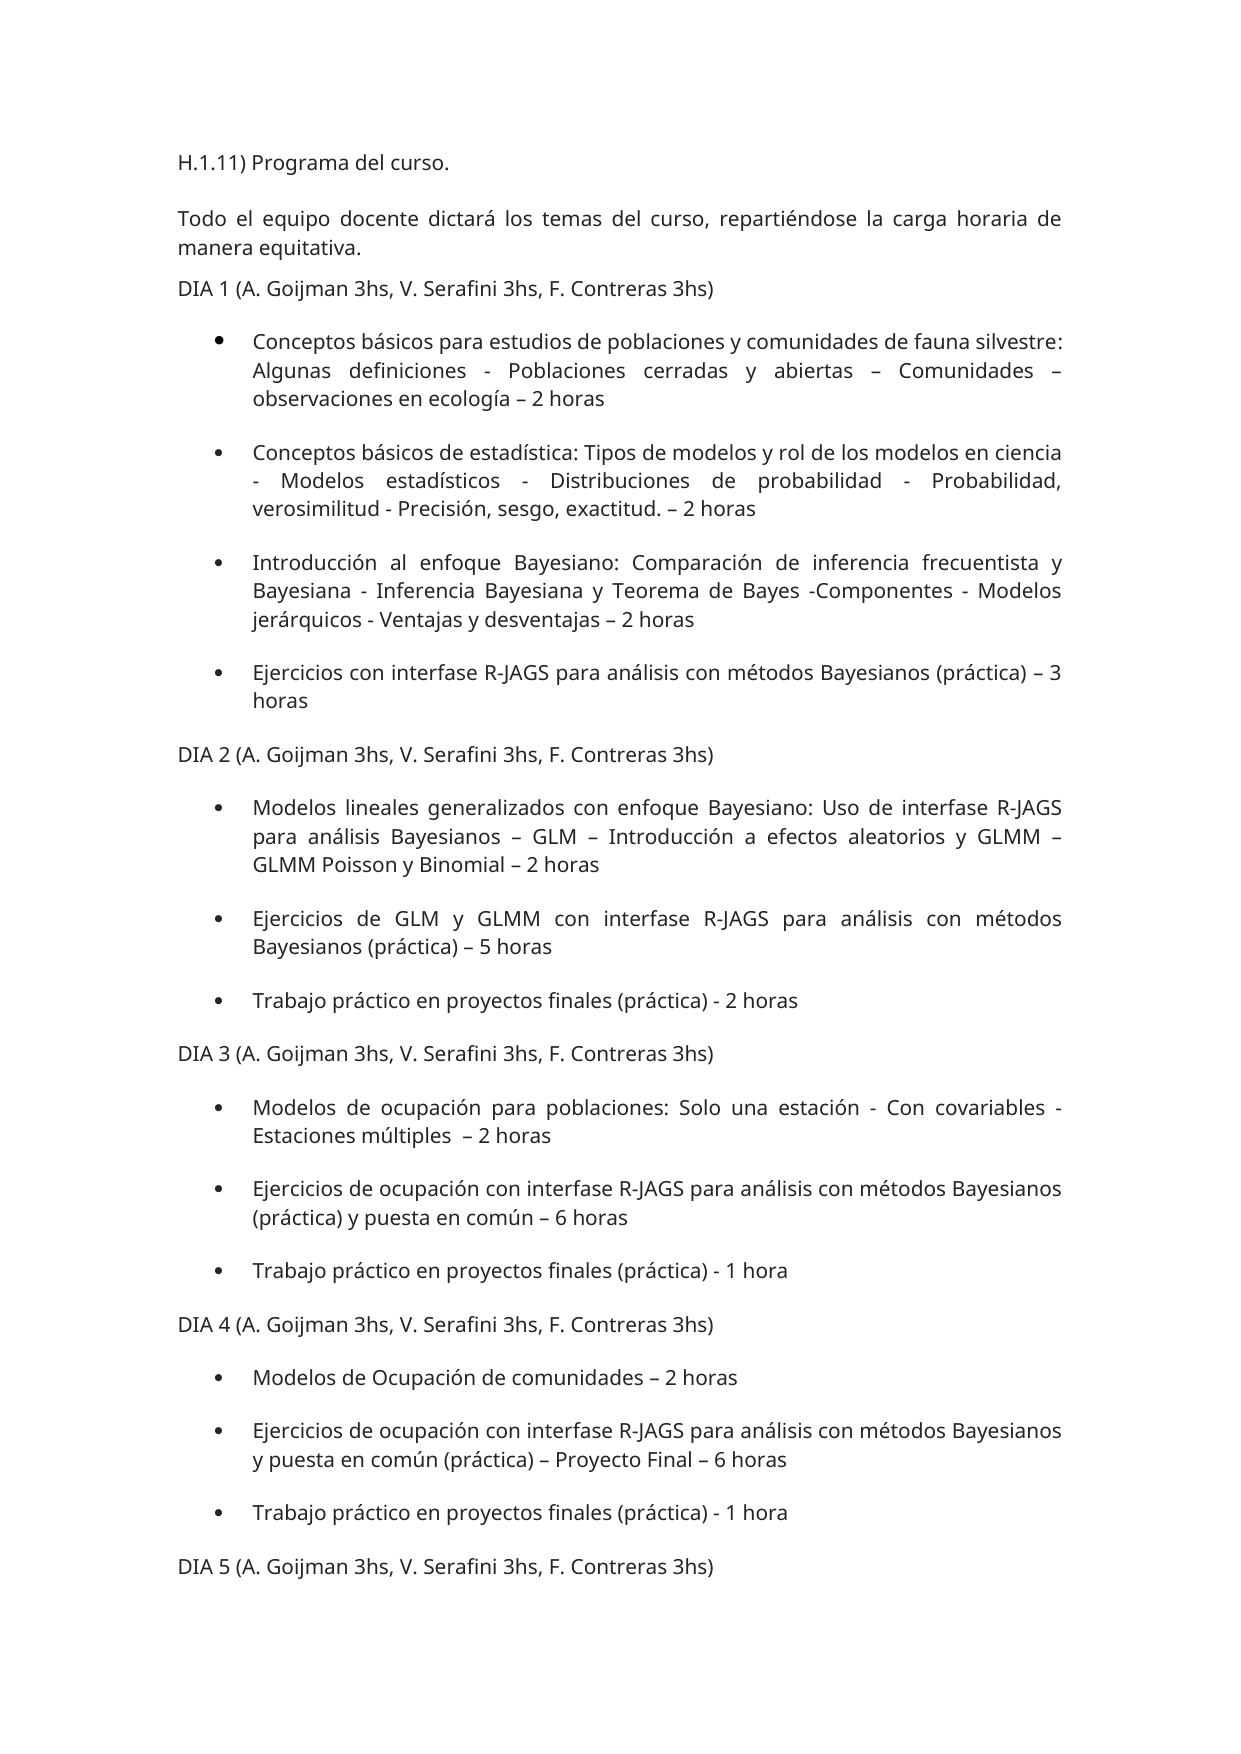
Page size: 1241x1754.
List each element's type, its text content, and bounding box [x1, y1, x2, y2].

list Ejercicios de ocupación con interfase R-JAGS para análisis con métodos Bayesianos y puesta en común (práctica) – Proyecto Final – 6 horas [215, 1417, 1063, 1473]
list Modelos lineales generalizados con enfoque Bayesiano: Uso de interfase R-JAGS para análisis Bayesianos – GLM – Introducción a efectos aleatorios y GLMM – GLMM Poisson y Binomial – 2 horas [215, 793, 1063, 879]
list Conceptos básicos para estudios de poblaciones y comunidades de fauna silvestre: Algunas definiciones - Poblaciones cerradas y abiertas – Comunidades – observaciones en ecología – 2 horas [215, 327, 1063, 413]
text DIA 4 (A. Goijman 3hs, V. Serafini 3hs, F. Contreras 3hs) [177, 1310, 1063, 1338]
list Modelos de ocupación para poblaciones: Solo una estación - Con covariables - Estaciones múltiples – 2 horas [215, 1093, 1063, 1149]
list Conceptos básicos de estadística: Tipos de modelos y rol de los modelos en ciencia - Modelos estadísticos - Distribuciones de probabilidad - Probabilidad, verosimilitud - Precisión, sesgo, exactitud. – 2 horas [215, 438, 1063, 523]
list Trabajo práctico en proyectos finales (práctica) - 1 hora [215, 1498, 1063, 1527]
text DIA 3 (A. Goijman 3hs, V. Serafini 3hs, F. Contreras 3hs) [177, 1039, 1063, 1068]
text DIA 1 (A. Goijman 3hs, V. Serafini 3hs, F. Contreras 3hs) [177, 274, 1063, 302]
text DIA 2 (A. Goijman 3hs, V. Serafini 3hs, F. Contreras 3hs) [177, 740, 1063, 768]
text Todo el equipo docente dictará los temas del curso, repartiéndose la carga horaria de manera equitativa. [177, 204, 1063, 261]
text H.1.11) Programa del curso. [177, 148, 1063, 176]
text DIA 5 (A. Goijman 3hs, V. Serafini 3hs, F. Contreras 3hs) [177, 1552, 1063, 1580]
list Introducción al enfoque Bayesiano: Comparación de inferencia frecuentista y Bayesiana - Inferencia Bayesiana y Teorema de Bayes -Componentes - Modelos jerárquicos - Ventajas y desventajas – 2 horas [215, 548, 1063, 633]
list Ejercicios con interfase R-JAGS para análisis con métodos Bayesianos (práctica) – 3 horas [215, 658, 1063, 715]
list Modelos de Ocupación de comunidades – 2 horas [215, 1363, 1063, 1392]
list Ejercicios de ocupación con interfase R-JAGS para análisis con métodos Bayesianos (práctica) y puesta en común – 6 horas [215, 1174, 1063, 1231]
list Trabajo práctico en proyectos finales (práctica) - 1 hora [215, 1256, 1063, 1285]
list Trabajo práctico en proyectos finales (práctica) - 2 horas [215, 986, 1063, 1014]
list Ejercicios de GLM y GLMM con interfase R-JAGS para análisis con métodos Bayesianos (práctica) – 5 horas [215, 904, 1063, 961]
